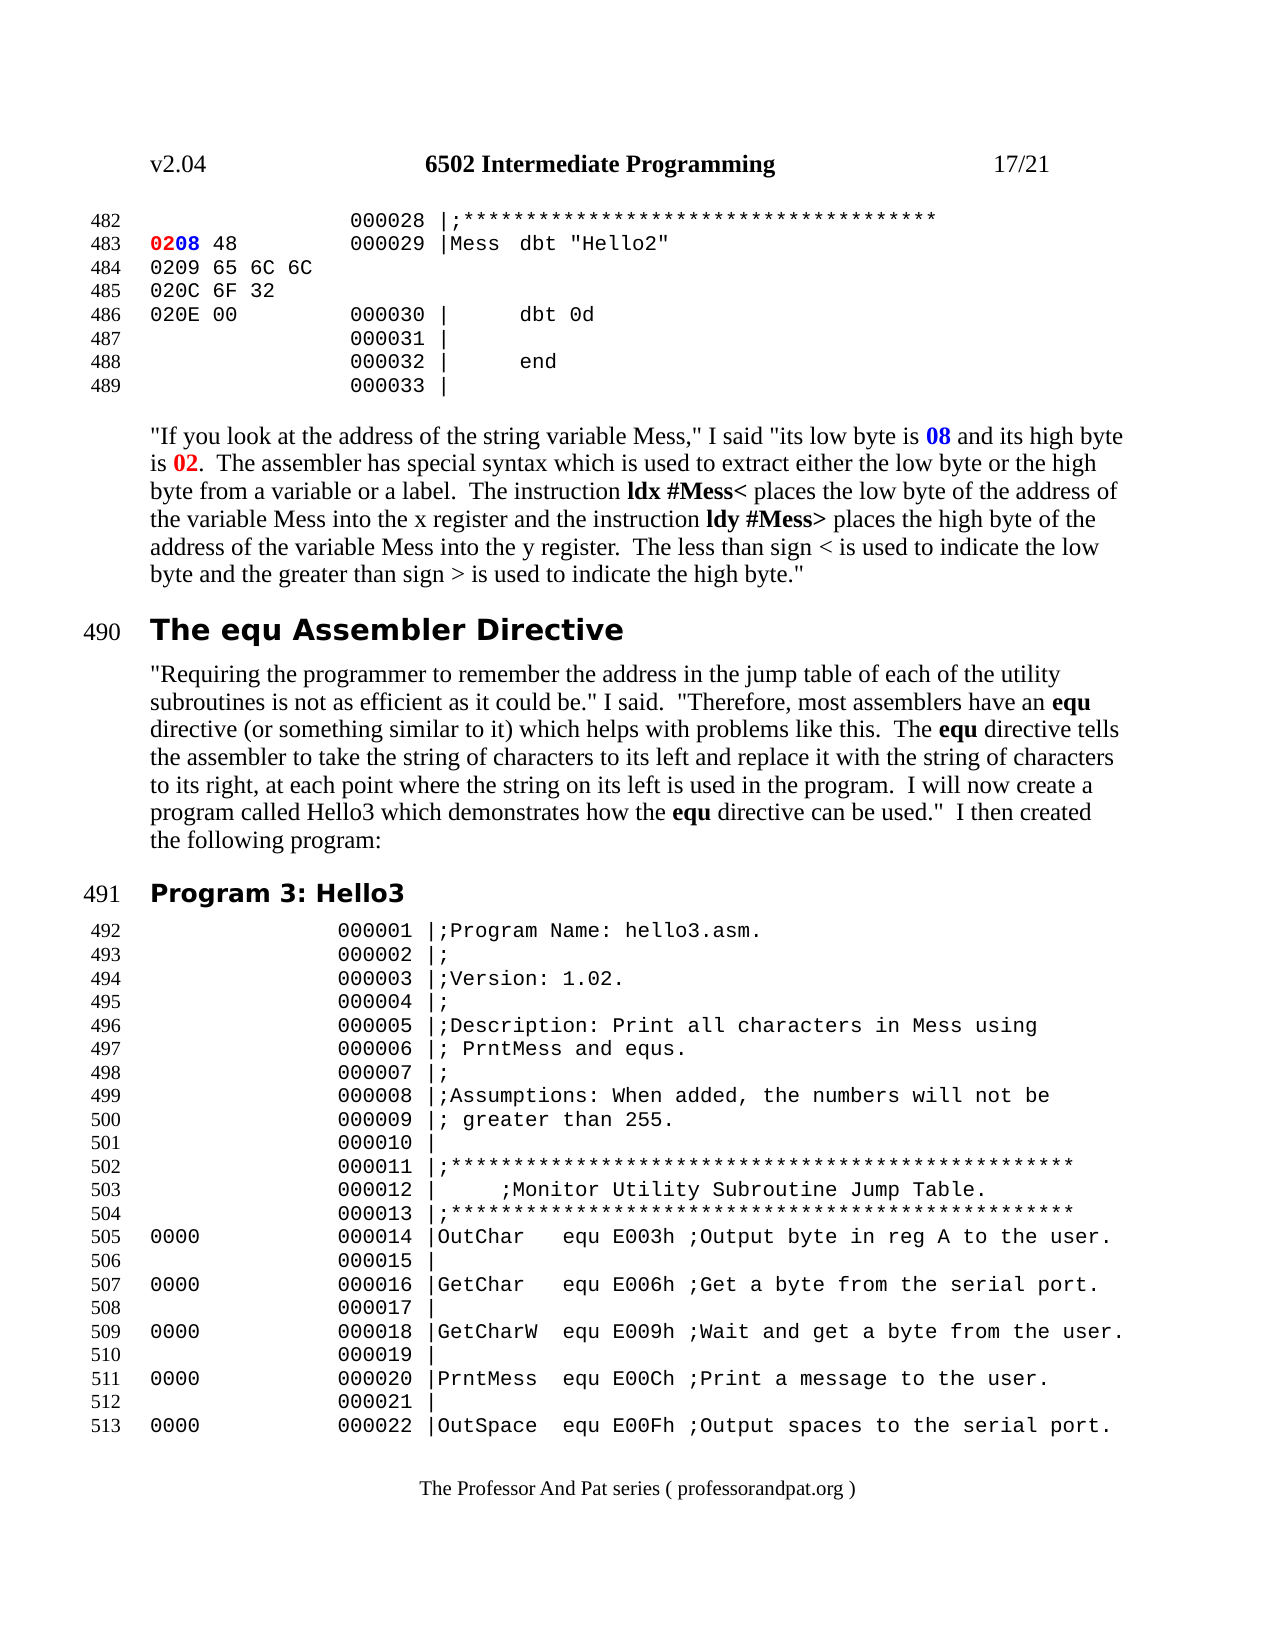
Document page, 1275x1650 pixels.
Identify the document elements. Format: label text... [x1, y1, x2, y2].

text 000004 |; [150, 991, 1125, 1015]
text 000012 | ;Monitor Utility Subroutine Jump Table. [150, 1179, 1125, 1203]
subtitle The equ Assembler Directive [150, 613, 1125, 647]
text 000001 |;Program Name: hello3.asm. [150, 921, 1125, 944]
text 0208 48 000029 |Mess dbt "Hello2" [150, 233, 1125, 257]
text 000011 |;************************************************** [150, 1156, 1125, 1179]
text 000013 |;************************************************** [150, 1203, 1125, 1227]
text 000015 | [150, 1250, 1125, 1274]
text 000033 | [150, 375, 1125, 398]
text 000009 |; greater than 255. [150, 1109, 1125, 1132]
text 000005 |;Description: Print all characters in Mess using [150, 1015, 1125, 1038]
text 000021 | [150, 1391, 1125, 1415]
text 000031 | [150, 328, 1125, 351]
text 020C 6F 32 [150, 281, 1125, 304]
text 000003 |;Version: 1.02. [150, 968, 1125, 991]
text 000002 |; [150, 944, 1125, 968]
text 000010 | [150, 1132, 1125, 1156]
text 000007 |; [150, 1062, 1125, 1085]
text 0000 000022 |OutSpace equ E00Fh ;Output spaces to the serial port. [150, 1415, 1125, 1438]
text 020E 00 000030 | dbt 0d [150, 304, 1125, 328]
text 000017 | [150, 1297, 1125, 1321]
text 000008 |;Assumptions: When added, the numbers will not be [150, 1085, 1125, 1109]
text 000028 |;************************************** [150, 210, 1125, 233]
text "If you look at the address of the string variable Mess," I said "its low byte is 08 and its high byte is 02. The assembler has special syntax which is used to extract either the low byte or the high byte from a variable or a label. The instruction ldx #Mess< places the low byte of the address of the variable Mess into the x register and the instruction ldy #Mess> places the high byte of the address of the variable Mess into the y register. The less than sign < is used to indicate the low byte and the greater than sign > is used to indicate the high byte." [150, 422, 1125, 588]
text "Requiring the programmer to remember the address in the jump table of each of the utility subroutines is not as efficient as it could be." I said. "Therefore, most assemblers have an equ directive (or something similar to it) which helps with problems like this. The equ directive tells the assembler to take the string of characters to its left and replace it with the string of characters to its right, at each point where the string on its left is used in the program. I will now create a program called Hello3 which demonstrates how the equ directive can be used." I then created the following program: [150, 660, 1125, 854]
text 000019 | [150, 1344, 1125, 1368]
text 000006 |; PrntMess and equs. [150, 1038, 1125, 1062]
text 0000 000014 |OutChar equ E003h ;Output byte in reg A to the user. [150, 1227, 1125, 1250]
text 0209 65 6C 6C [150, 257, 1125, 281]
text 000032 | end [150, 351, 1125, 375]
text 0000 000020 |PrntMess equ E00Ch ;Print a message to the user. [150, 1368, 1125, 1391]
subtitle Program 3: Hello3 [150, 879, 1125, 908]
text 0000 000018 |GetCharW equ E009h ;Wait and get a byte from the user. [150, 1321, 1125, 1344]
text 0000 000016 |GetChar equ E006h ;Get a byte from the serial port. [150, 1274, 1125, 1297]
